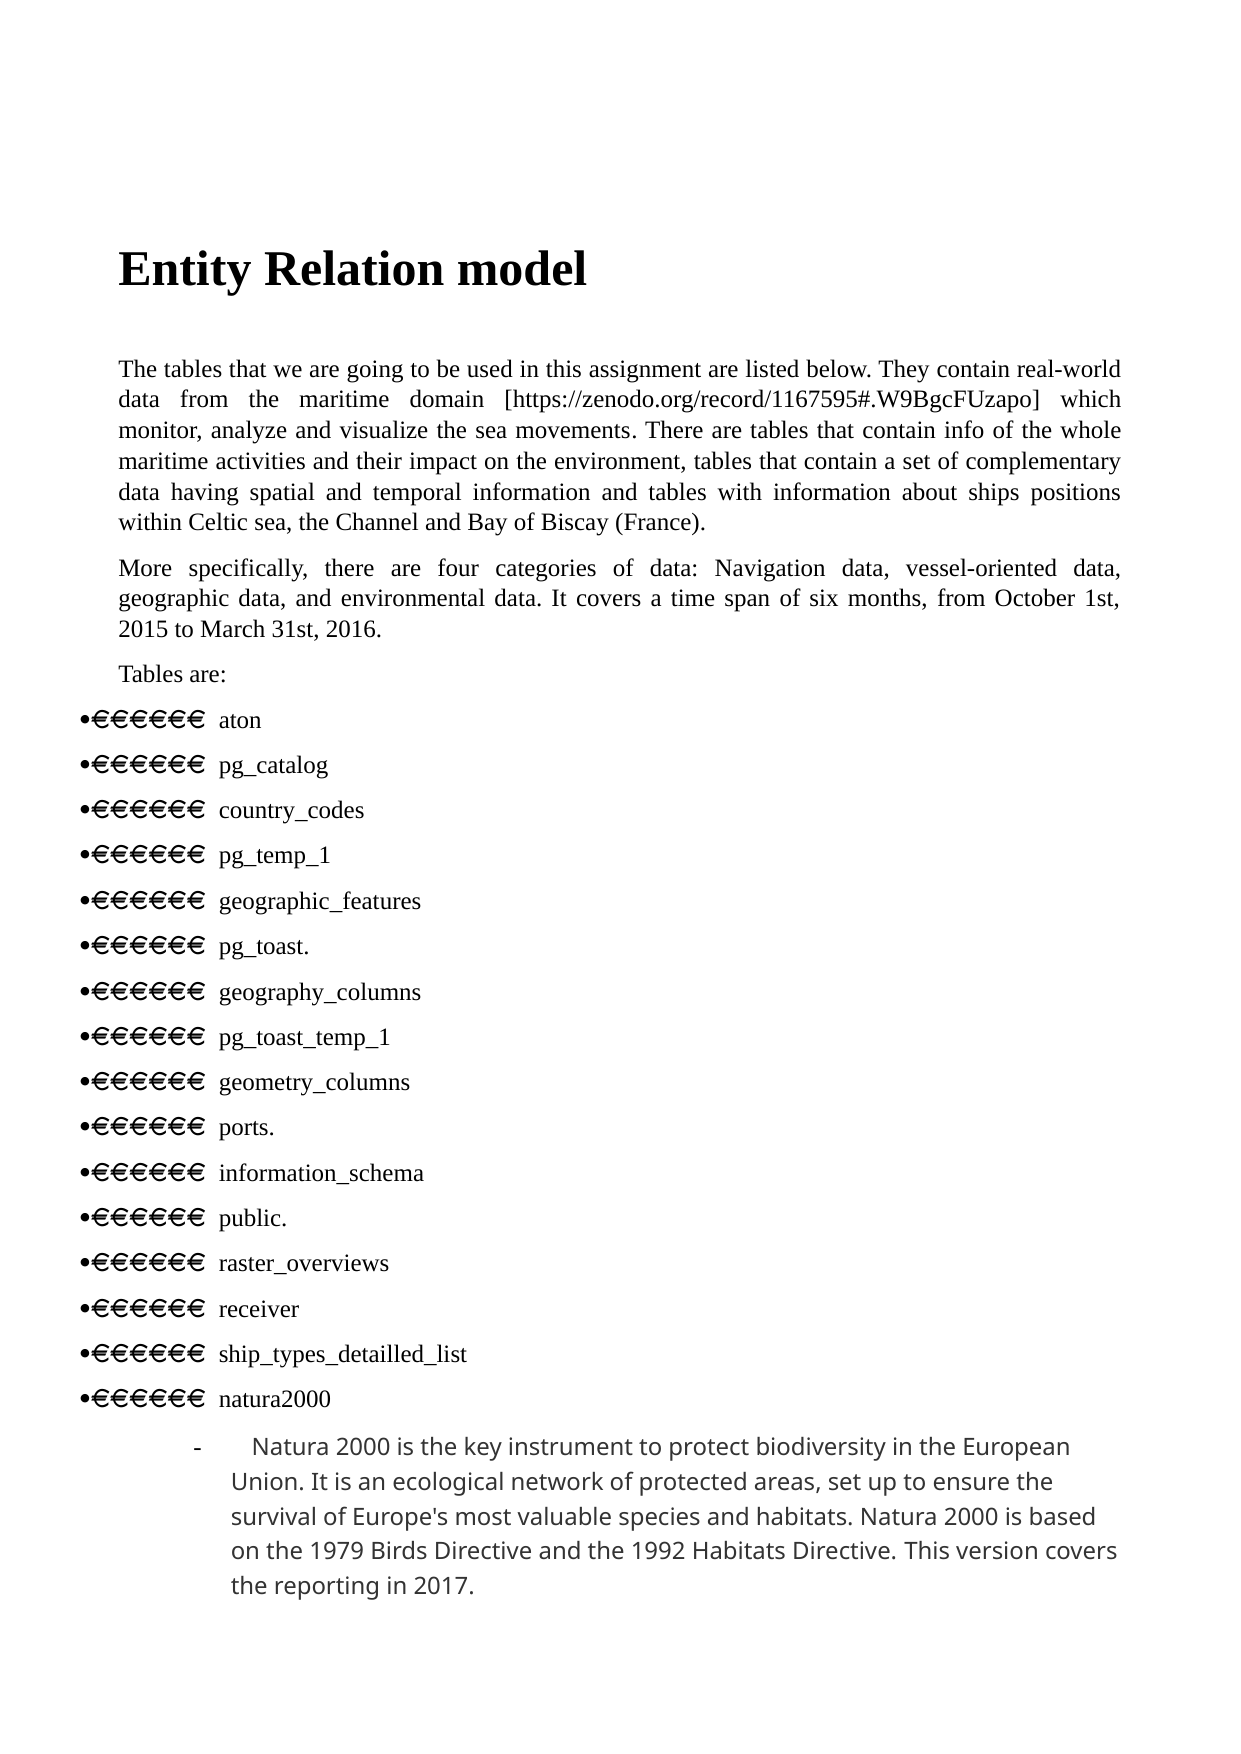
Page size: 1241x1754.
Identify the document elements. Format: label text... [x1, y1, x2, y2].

text · pg_catalog [81, 750, 1122, 779]
text · geographic_features [81, 886, 1122, 915]
text · natura2000 [81, 1384, 1122, 1413]
text · country_codes [81, 795, 1122, 824]
text The tables that we are going to be used in this assignment are listed below. They contain real-world data from the maritime domain [https://zenodo.org/record/1167595#.W9BgcFUzapo] which monitor, analyze and visualize the sea movements. There are tables that contain info of the whole maritime activities and their impact on the environment, tables that contain a set of complementary data having spatial and temporal information and tables with information about ships positions within Celtic sea, the Channel and Bay of Biscay (France). [118, 354, 1122, 536]
subtitle Entity Relation model [118, 238, 1122, 296]
text · ship_types_detailled_list [81, 1339, 1122, 1368]
text More specifically, there are four categories of data: Navigation data, vessel-oriented data, geographic data, and environmental data. It covers a time span of six months, from October 1st, 2015 to March 31st, 2016. [118, 553, 1122, 643]
text Tables are: [118, 659, 1122, 688]
text · geography_columns [81, 977, 1122, 1005]
text · pg_toast_temp_1 [81, 1022, 1122, 1051]
text · geometry_columns [81, 1067, 1122, 1096]
text · public. [81, 1203, 1122, 1232]
text · ports. [81, 1112, 1122, 1141]
text · aton [81, 705, 1122, 733]
text · receiver [81, 1294, 1122, 1322]
text · raster_overviews [81, 1248, 1122, 1277]
text · pg_toast. [81, 931, 1122, 960]
text · information_schema [81, 1158, 1122, 1187]
text - Natura 2000 is the key instrument to protect biodiversity in the European Union. It is an ecological network of protected areas, set up to ensure the survival of Europe's most valuable species and habitats. Natura 2000 is based on the 1979 Birds Directive and the 1992 Habitats Directive. This version covers the reporting in 2017. [193, 1430, 1122, 1601]
text · pg_temp_1 [81, 841, 1122, 869]
